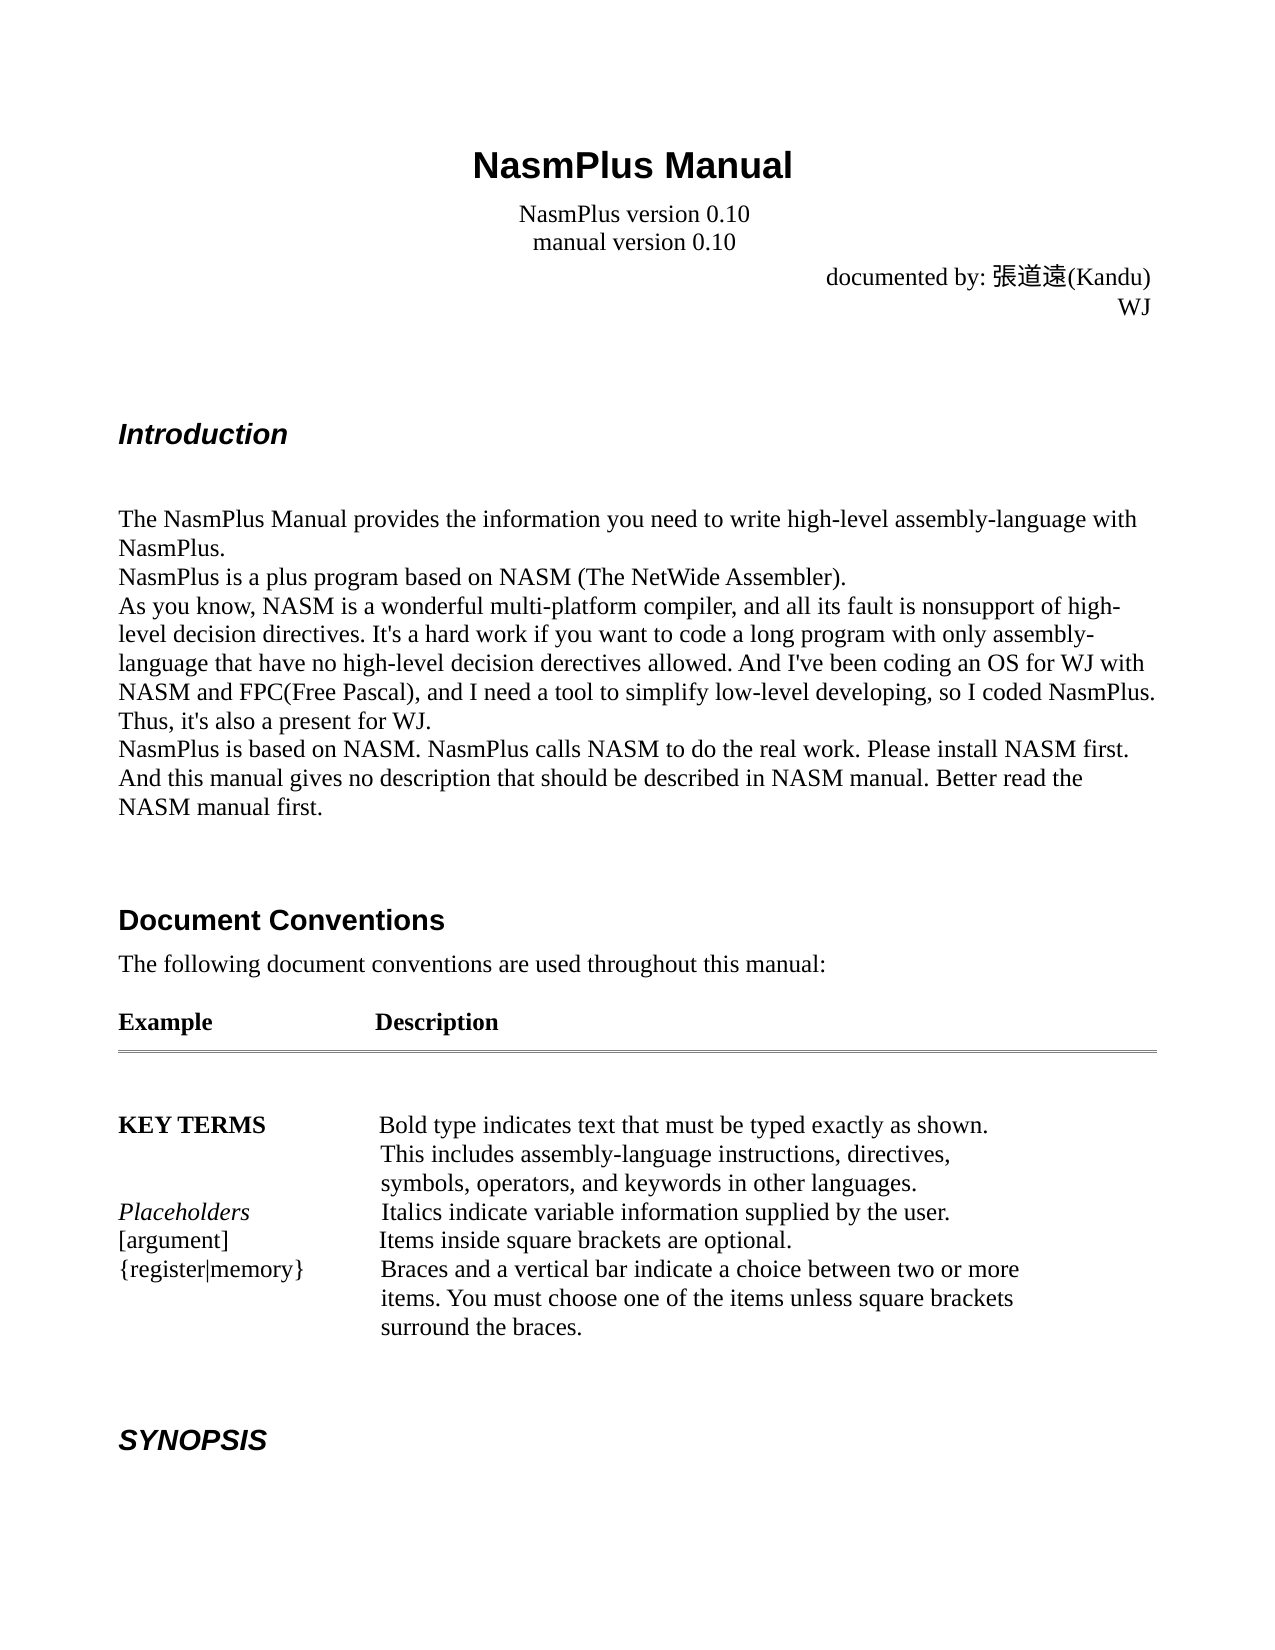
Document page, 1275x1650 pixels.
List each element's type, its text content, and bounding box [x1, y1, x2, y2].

text documented by: 張道遠(Kandu) [118, 256, 1157, 292]
text This includes assembly-language instructions, directives, [118, 1139, 1157, 1168]
text symbols, operators, and keywords in other languages. [118, 1168, 1157, 1197]
text As you know, NASM is a wonderful multi-platform compiler, and all its fault is nonsupport of high-level decision directives. It's a hard work if you want to code a long program with only assembly-language that have no high-level decision derectives allowed. And I've been coding an OS for WJ with NASM and FPC(Free Pascal), and I need a tool to simplify low-level developing, so I coded NasmPlus. Thus, it's also a present for WJ. [118, 591, 1157, 734]
text The following document conventions are used throughout this manual: [118, 949, 1157, 978]
text NasmPlus. [118, 533, 1157, 562]
subtitle Document Conventions [118, 903, 1157, 937]
text NasmPlus is a plus program based on NASM (The NetWide Assembler). [118, 562, 1157, 591]
subtitle Introduction [118, 417, 1157, 451]
subtitle SYNOPSIS [118, 1423, 1157, 1457]
text items. You must choose one of the items unless square brackets [118, 1283, 1157, 1312]
text WJ [118, 292, 1157, 321]
text NasmPlus is based on NASM. NasmPlus calls NASM to do the real work. Please install NASM first. And this manual gives no description that should be described in NASM manual. Better read the NASM manual first. [118, 734, 1157, 821]
text {register|memory} Braces and a vertical bar indicate a choice between two or more [118, 1254, 1157, 1283]
text manual version 0.10 [118, 227, 1157, 256]
text Placeholders Italics indicate variable information supplied by the user. [118, 1197, 1157, 1226]
subtitle NasmPlus Manual [118, 143, 1157, 186]
text The NasmPlus Manual provides the information you need to write high-level assembly-language with [118, 504, 1157, 533]
text NasmPlus version 0.10 [118, 199, 1157, 227]
text surround the braces. [118, 1312, 1157, 1341]
text [argument] Items inside square brackets are optional. [118, 1226, 1157, 1254]
text Example Description [118, 1007, 1157, 1036]
text KEY TERMS Bold type indicates text that must be typed exactly as shown. [118, 1111, 1157, 1139]
